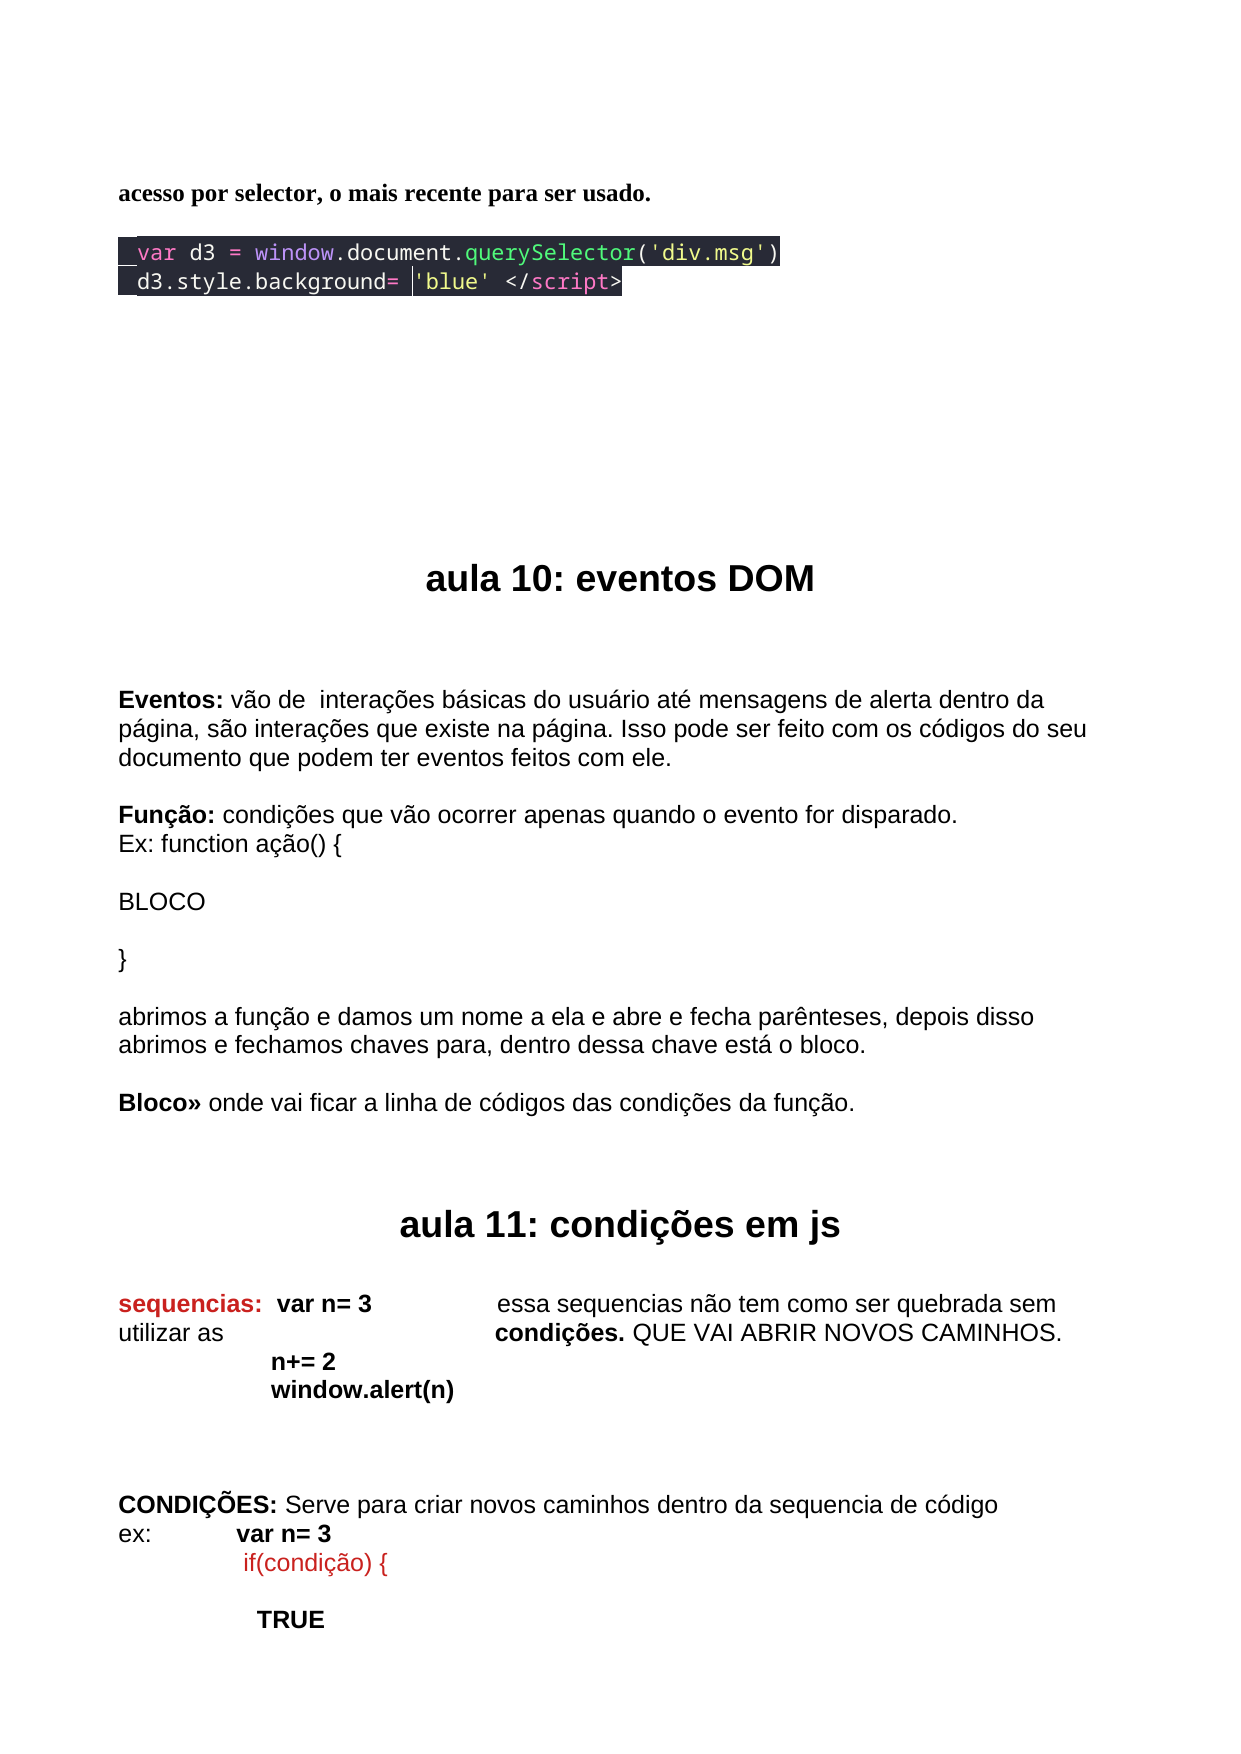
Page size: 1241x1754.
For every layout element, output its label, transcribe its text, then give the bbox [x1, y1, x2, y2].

text Ex: function ação() { [118, 829, 1122, 858]
text abrimos a função e damos um nome a ela e abre e fecha parênteses, depois disso abrimos e fechamos chaves para, dentro dessa chave está o bloco. [118, 1001, 1122, 1059]
text CONDIÇÕES: Serve para criar novos caminhos dentro da sequencia de código [118, 1490, 1122, 1519]
text aula 10: eventos DOM [118, 556, 1122, 599]
text n+= 2 [118, 1346, 1122, 1375]
text if(condição) { [118, 1548, 1122, 1576]
text sequencias: var n= 3 essa sequencias não tem como ser quebrada sem utilizar as condições. QUE VAI ABRIR NOVOS CAMINHOS. [118, 1289, 1122, 1346]
text BLOCO [118, 886, 1122, 915]
text aula 11: condições em js [118, 1203, 1122, 1246]
text d3.style.background= 'blue' </script> [118, 266, 1122, 296]
text TRUE [118, 1605, 1122, 1634]
text Bloco» onde vai ficar a linha de códigos das condições da função. [118, 1088, 1122, 1116]
text var d3 = window.document.querySelector('div.msg') [118, 236, 1122, 266]
text acesso por selector, o mais recente para ser usado. [118, 177, 1122, 207]
text ex: var n= 3 [118, 1519, 1122, 1548]
text window.alert(n) [118, 1375, 1122, 1404]
text Função: condições que vão ocorrer apenas quando o evento for disparado. [118, 800, 1122, 829]
text Eventos: vão de interações básicas do usuário até mensagens de alerta dentro da página, são interações que existe na página. Isso pode ser feito com os códigos do seu documento que podem ter eventos feitos com ele. [118, 685, 1122, 771]
text } [118, 944, 1122, 973]
